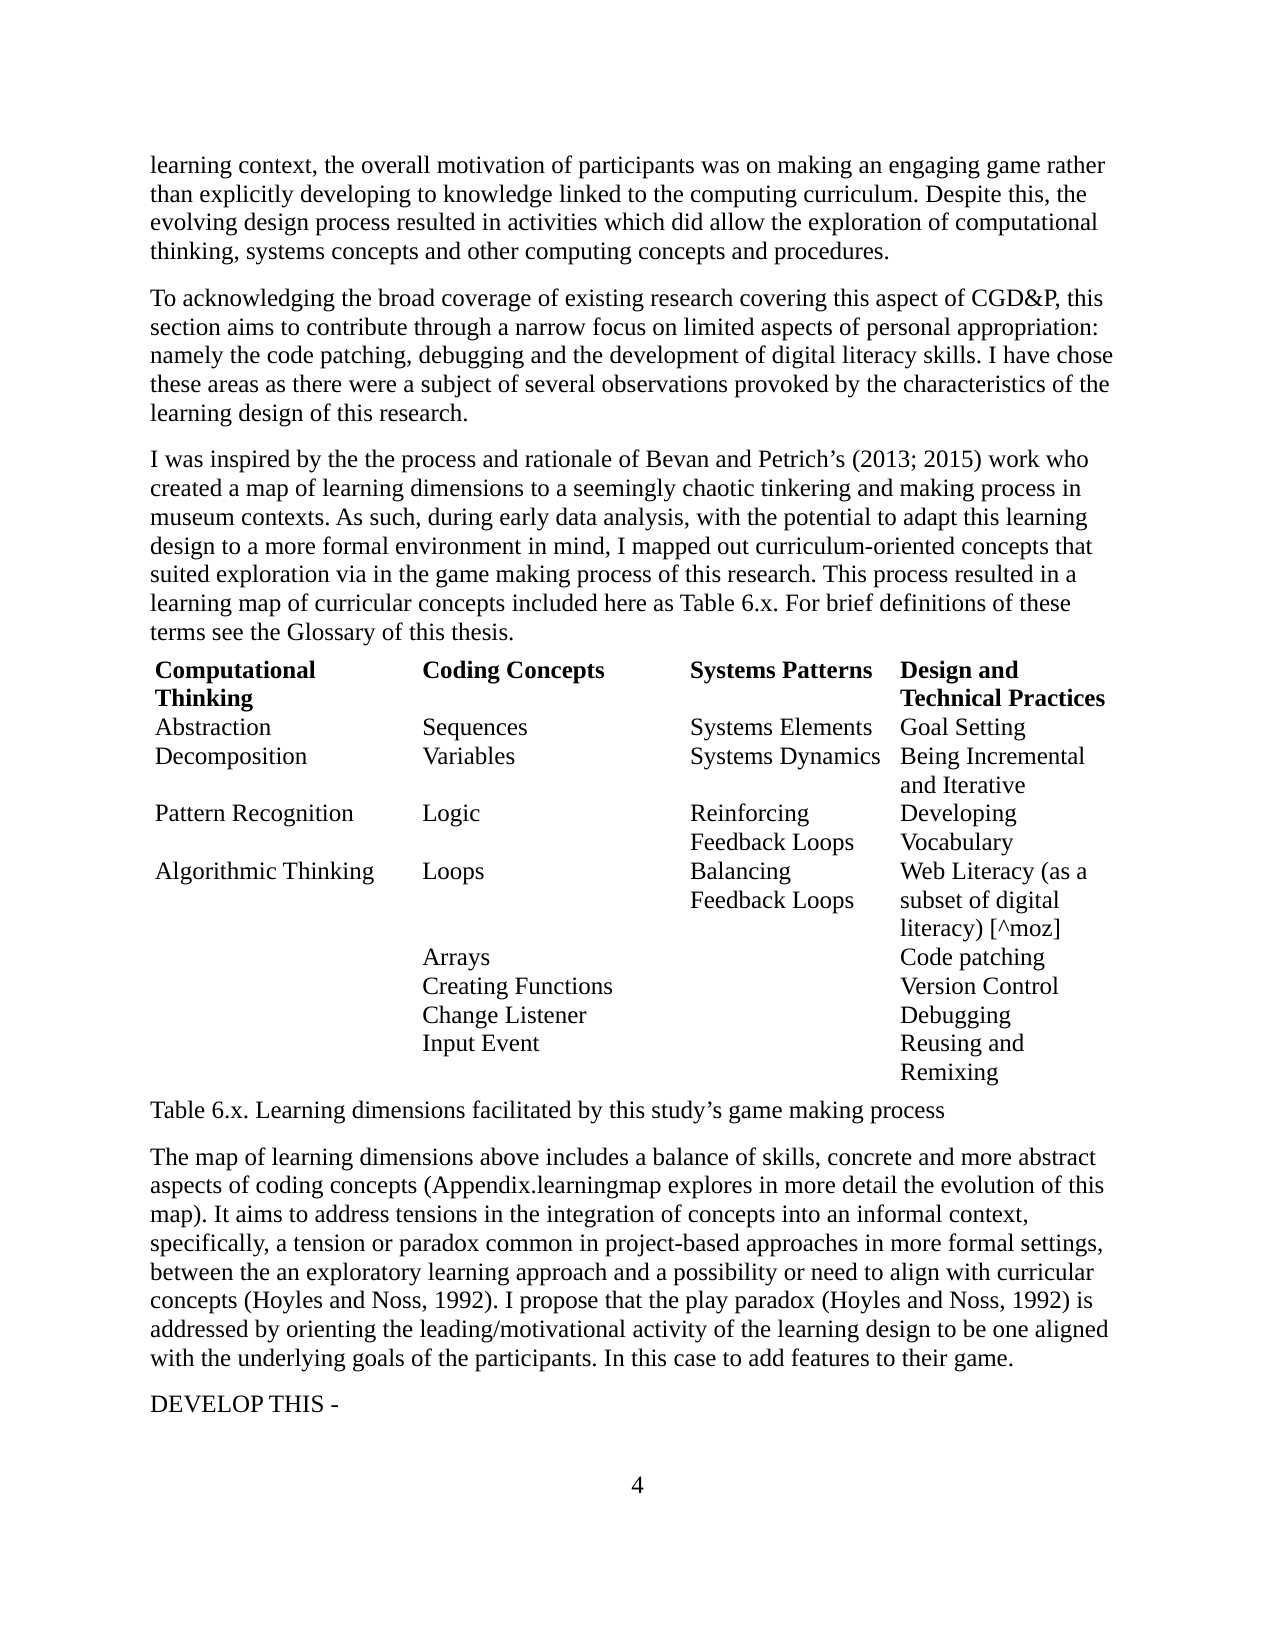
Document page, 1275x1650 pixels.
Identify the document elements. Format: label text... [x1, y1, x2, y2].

table_cell Loops [418, 856, 685, 942]
table_header Design and Technical Practices [896, 655, 1125, 712]
table_cell Reinforcing Feedback Loops [685, 799, 896, 856]
table_cell Systems Elements [685, 712, 896, 741]
table_cell Input Event [418, 1029, 685, 1086]
table_cell Systems Dynamics [685, 741, 896, 798]
table_cell [150, 942, 418, 971]
table_cell Sequences [418, 712, 685, 741]
table_header Systems Patterns [685, 655, 896, 712]
table_cell [685, 1029, 896, 1086]
table_cell Developing Vocabulary [896, 799, 1125, 856]
table_header Computational Thinking [150, 655, 418, 712]
table_cell Version Control [896, 971, 1125, 1000]
table_cell Arrays [418, 942, 685, 971]
table_cell [150, 1000, 418, 1028]
table_cell [685, 1000, 896, 1028]
table_cell Decomposition [150, 741, 418, 798]
table_cell Creating Functions [418, 971, 685, 1000]
table_cell Balancing Feedback Loops [685, 856, 896, 942]
table_cell Pattern Recognition [150, 799, 418, 856]
table_cell Debugging [896, 1000, 1125, 1028]
table_cell [150, 1029, 418, 1086]
text To acknowledging the broad coverage of existing research covering this aspect of CGD&P, this section aims to contribute through a narrow focus on limited aspects of personal appropriation: namely the code patching, debugging and the development of digital literacy skills. I have chose these areas as there were a subject of several observations provoked by the characteristics of the learning design of this research. [150, 283, 1125, 427]
text learning context, the overall motivation of participants was on making an engaging game rather than explicitly developing to knowledge linked to the computing curriculum. Despite this, the evolving design process resulted in activities which did allow the exploration of computational thinking, systems concepts and other computing concepts and procedures. [150, 150, 1125, 265]
text DEVELOP THIS [150, 1389, 1125, 1418]
table_cell Goal Setting [896, 712, 1125, 741]
table_cell Abstraction [150, 712, 418, 741]
table_cell [685, 942, 896, 971]
table_cell Logic [418, 799, 685, 856]
table_cell Variables [418, 741, 685, 798]
text Table 6.x. Learning dimensions facilitated by this study’s game making process [150, 1095, 1125, 1124]
table_cell Change Listener [418, 1000, 685, 1028]
text I was inspired by the the process and rationale of Bevan and Petrich’s (2013; 2015) work who created a map of learning dimensions to a seemingly chaotic tinkering and making process in museum contexts. As such, during early data analysis, with the potential to adapt this learning design to a more formal environment in mind, I mapped out curriculum-oriented concepts that suited exploration via in the game making process of this research. This process resulted in a learning map of curricular concepts included here as Table 6.x. For brief definitions of these terms see the Glossary of this thesis. [150, 444, 1125, 646]
table_cell Algorithmic Thinking [150, 856, 418, 942]
text The map of learning dimensions above includes a balance of skills, concrete and more abstract aspects of coding concepts (Appendix.learningmap explores in more detail the evolution of this map). It aims to address tensions in the integration of concepts into an informal context, specifically, a tension or paradox common in project-based approaches in more formal settings, between the an exploratory learning approach and a possibility or need to align with curricular concepts (Hoyles and Noss, 1992). I propose that the play paradox (Hoyles and Noss, 1992) is addressed by orienting the leading/motivational activity of the learning design to be one aligned with the underlying goals of the participants. In this case to add features to their game. [150, 1142, 1125, 1372]
table_cell Code patching [896, 942, 1125, 971]
table_cell Being Incremental and Iterative [896, 741, 1125, 798]
table_cell [685, 971, 896, 1000]
table_header Coding Concepts [418, 655, 685, 712]
table_cell Reusing and Remixing [896, 1029, 1125, 1086]
table_cell [150, 971, 418, 1000]
table_cell Web Literacy (as a subset of digital literacy) [^moz] [896, 856, 1125, 942]
